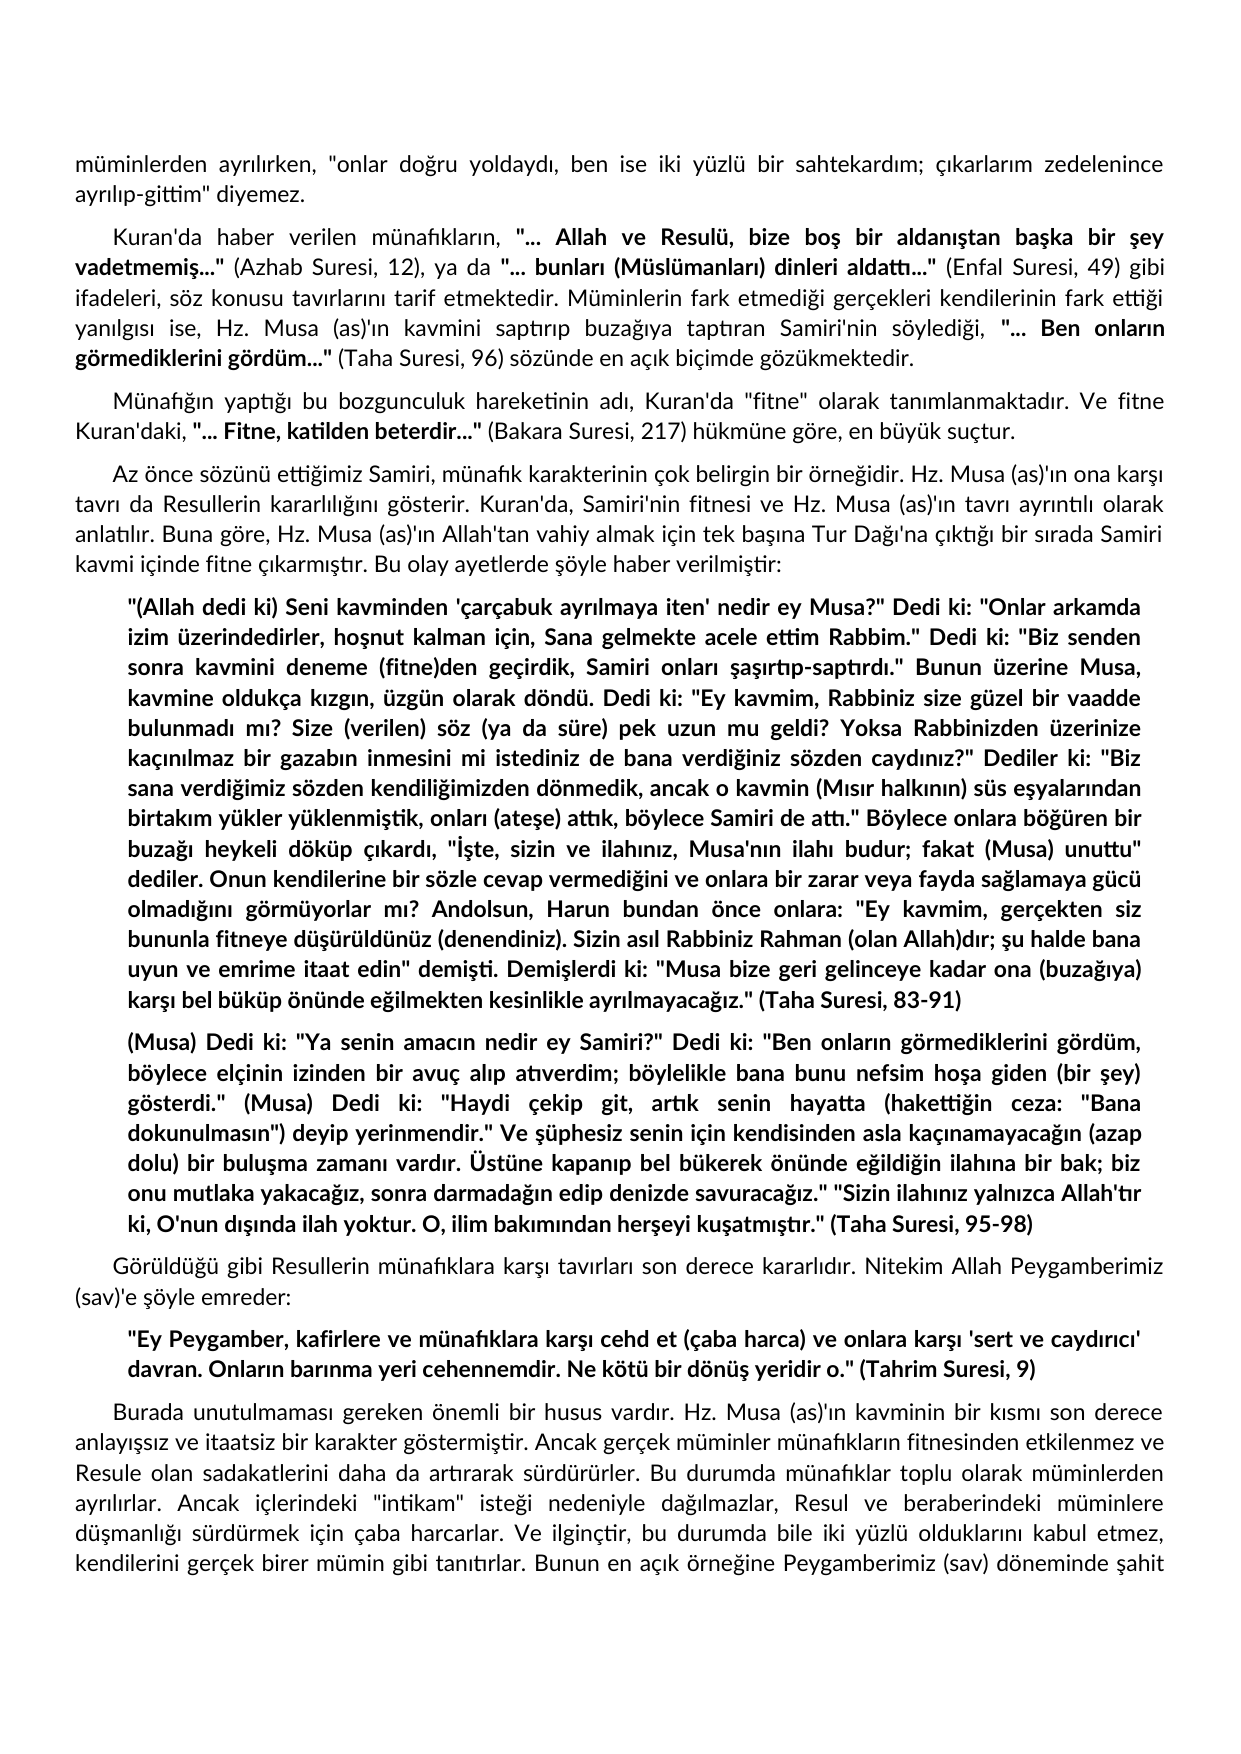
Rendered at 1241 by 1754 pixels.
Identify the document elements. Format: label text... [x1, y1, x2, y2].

text (Musa) Dedi ki: "Ya senin amacın nedir ey Samiri?" Dedi ki: "Ben onların görmediklerini gördüm, böylece elçinin izinden bir avuç alıp atıverdim; böylelikle bana bunu nefsim hoşa giden (bir şey) gösterdi." (Musa) Dedi ki: "Haydi çekip git, artık senin hayatta (hakettiğin ceza: "Bana dokunulmasın") deyip yerinmendir." Ve şüphesiz senin için kendisinden asla kaçınamayacağın (azap dolu) bir buluşma zamanı vardır. Üstüne kapanıp bel bükerek önünde eğildiğin ilahına bir bak; biz onu mutlaka yakacağız, sonra darmadağın edip denizde savuracağız." "Sizin ilahınız yalnızca Allah'tır ki, O'nun dışında ilah yoktur. O, ilim bakımından herşeyi kuşatmıştır." (Taha Suresi, 95-98) [127, 1028, 1143, 1237]
text "Ey Peygamber, kafirlere ve münafıklara karşı cehd et (çaba harca) ve onlara karşı 'sert ve caydırıcı' davran. Onların barınma yeri cehennemdir. Ne kötü bir dönüş yeridir o." (Tahrim Suresi, 9) [127, 1325, 1143, 1383]
text Az önce sözünü ettiğimiz Samiri, münafık karakterinin çok belirgin bir örneğidir. Hz. Musa (as)'ın ona karşı tavrı da Resullerin kararlılığını gösterir. Kuran'da, Samiri'nin fitnesi ve Hz. Musa (as)'ın tavrı ayrıntılı olarak anlatılır. Buna göre, Hz. Musa (as)'ın Allah'tan vahiy almak için tek başına Tur Dağı'na çıktığı bir sırada Samiri kavmi içinde fitne çıkarmıştır. Bu olay ayetlerde şöyle haber verilmiştir: [75, 459, 1165, 577]
text Kuran'da haber verilen münafıkların, "... Allah ve Resulü, bize boş bir aldanıştan başka bir şey vadetmemiş..." (Azhab Suresi, 12), ya da "... bunları (Müslümanları) dinleri aldattı..." (Enfal Suresi, 49) gibi ifadeleri, söz konusu tavırlarını tarif etmektedir. Müminlerin fark etmediği gerçekleri kendilerinin fark ettiği yanılgısı ise, Hz. Musa (as)'ın kavmini saptırıp buzağıya taptıran Samiri'nin söylediği, "... Ben onların görmediklerini gördüm..." (Taha Suresi, 96) sözünde en açık biçimde gözükmektedir. [75, 223, 1165, 371]
text Görüldüğü gibi Resullerin münafıklara karşı tavırları son derece kararlıdır. Nitekim Allah Peygamberimiz (sav)'e şöyle emreder: [75, 1252, 1165, 1310]
text Burada unutulmaması gereken önemli bir husus vardır. Hz. Musa (as)'ın kavminin bir kısmı son derece anlayışsız ve itaatsiz bir karakter göstermiştir. Ancak gerçek müminler münafıkların fitnesinden etkilenmez ve Resule olan sadakatlerini daha da artırarak sürdürürler. Bu durumda münafıklar toplu olarak müminlerden ayrılırlar. Ancak içlerindeki "intikam" isteği nedeniyle dağılmazlar, Resul ve beraberindeki müminlere düşmanlığı sürdürmek için çaba harcarlar. Ve ilginçtir, bu durumda bile iki yüzlü olduklarını kabul etmez, kendilerini gerçek birer mümin gibi tanıtırlar. Bunun en açık örneğine Peygamberimiz (sav) döneminde şahit [75, 1398, 1165, 1576]
text müminlerden ayrılırken, "onlar doğru yoldaydı, ben ise iki yüzlü bir sahtekardım; çıkarlarım zedelenince ayrılıp-gittim" diyemez. [75, 150, 1165, 208]
text "(Allah dedi ki) Seni kavminden 'çarçabuk ayrılmaya iten' nedir ey Musa?" Dedi ki: "Onlar arkamda izim üzerindedirler, hoşnut kalman için, Sana gelmekte acele ettim Rabbim." Dedi ki: "Biz senden sonra kavmini deneme (fitne)den geçirdik, Samiri onları şaşırtıp-saptırdı." Bunun üzerine Musa, kavmine oldukça kızgın, üzgün olarak döndü. Dedi ki: "Ey kavmim, Rabbiniz size güzel bir vaadde bulunmadı mı? Size (verilen) söz (ya da süre) pek uzun mu geldi? Yoksa Rabbinizden üzerinize kaçınılmaz bir gazabın inmesini mi istediniz de bana verdiğiniz sözden caydınız?" Dediler ki: "Biz sana verdiğimiz sözden kendiliğimizden dönmedik, ancak o kavmin (Mısır halkının) süs eşyalarından birtakım yükler yüklenmiştik, onları (ateşe) attık, böylece Samiri de attı." Böylece onlara böğüren bir buzağı heykeli döküp çıkardı, "İşte, sizin ve ilahınız, Musa'nın ilahı budur; fakat (Musa) unuttu" dediler. Onun kendilerine bir sözle cevap vermediğini ve onlara bir zarar veya fayda sağlamaya gücü olmadığını görmüyorlar mı? Andolsun, Harun bundan önce onlara: "Ey kavmim, gerçekten siz bununla fitneye düşürüldünüz (denendiniz). Sizin asıl Rabbiniz Rahman (olan Allah)dır; şu halde bana uyun ve emrime itaat edin" demişti. Demişlerdi ki: "Musa bize geri gelinceye kadar ona (buzağıya) karşı bel büküp önünde eğilmekten kesinlikle ayrılmayacağız." (Taha Suresi, 83-91) [127, 593, 1143, 1013]
text Münafığın yaptığı bu bozgunculuk hareketinin adı, Kuran'da "fitne" olarak tanımlanmaktadır. Ve fitne Kuran'daki, "... Fitne, katilden beterdir..." (Bakara Suresi, 217) hükmüne göre, en büyük suçtur. [75, 386, 1165, 444]
